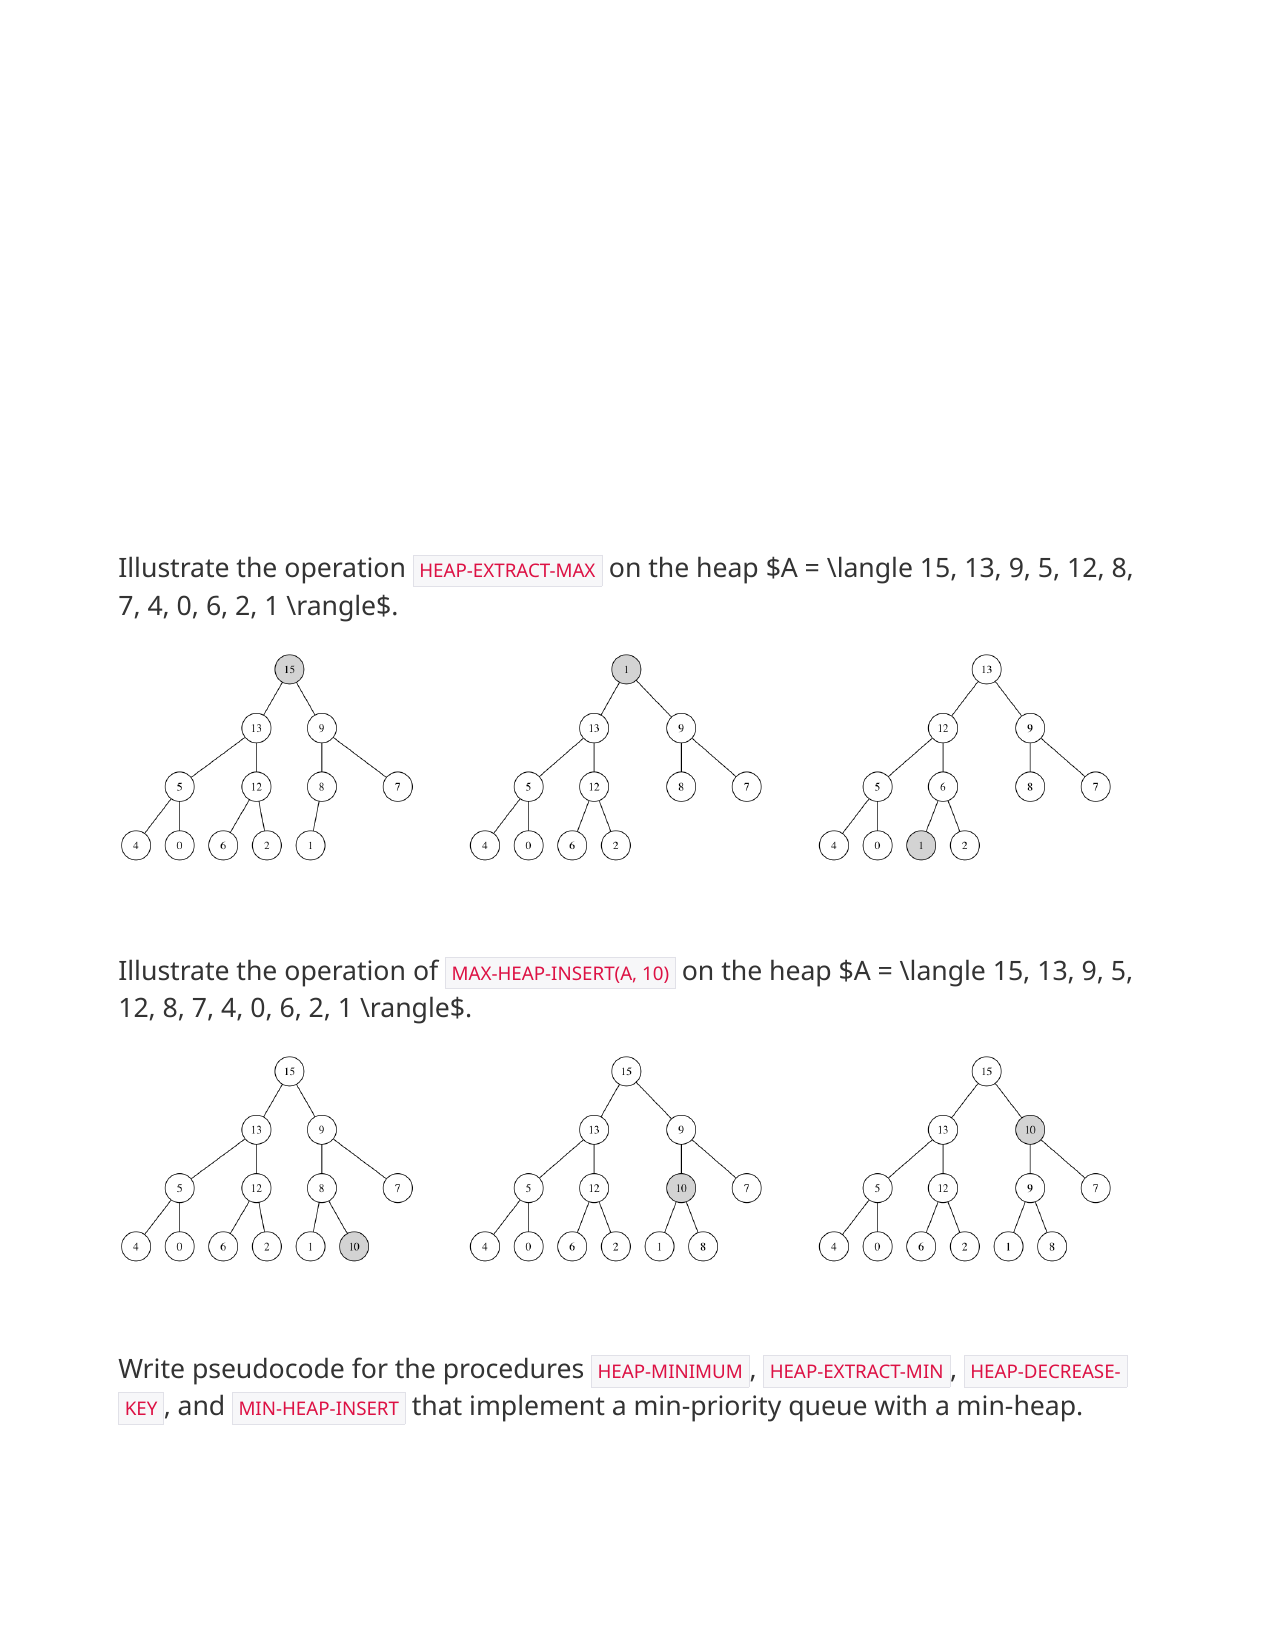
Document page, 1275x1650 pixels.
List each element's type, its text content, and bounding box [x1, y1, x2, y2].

text Illustrate the operation of MAX-HEAP-INSERT(A, 10) on the heap $A = \langle 15, 13, 9, 5, 12, 8, 7, 4, 0, 6, 2, 1 \rangle$. [118, 951, 1157, 1025]
text Write pseudocode for the procedures HEAP-MINIMUM, HEAP-EXTRACT-MIN, HEAP-DECREASE-KEY, and MIN-HEAP-INSERT that implement a min-priority queue with a min-heap. [118, 1350, 1157, 1424]
text Illustrate the operation HEAP-EXTRACT-MAX on the heap $A = \langle 15, 13, 9, 5, 12, 8, 7, 4, 0, 6, 2, 1 \rangle$. [118, 549, 1157, 623]
picture [118, 1053, 1157, 1264]
picture [118, 652, 1157, 863]
